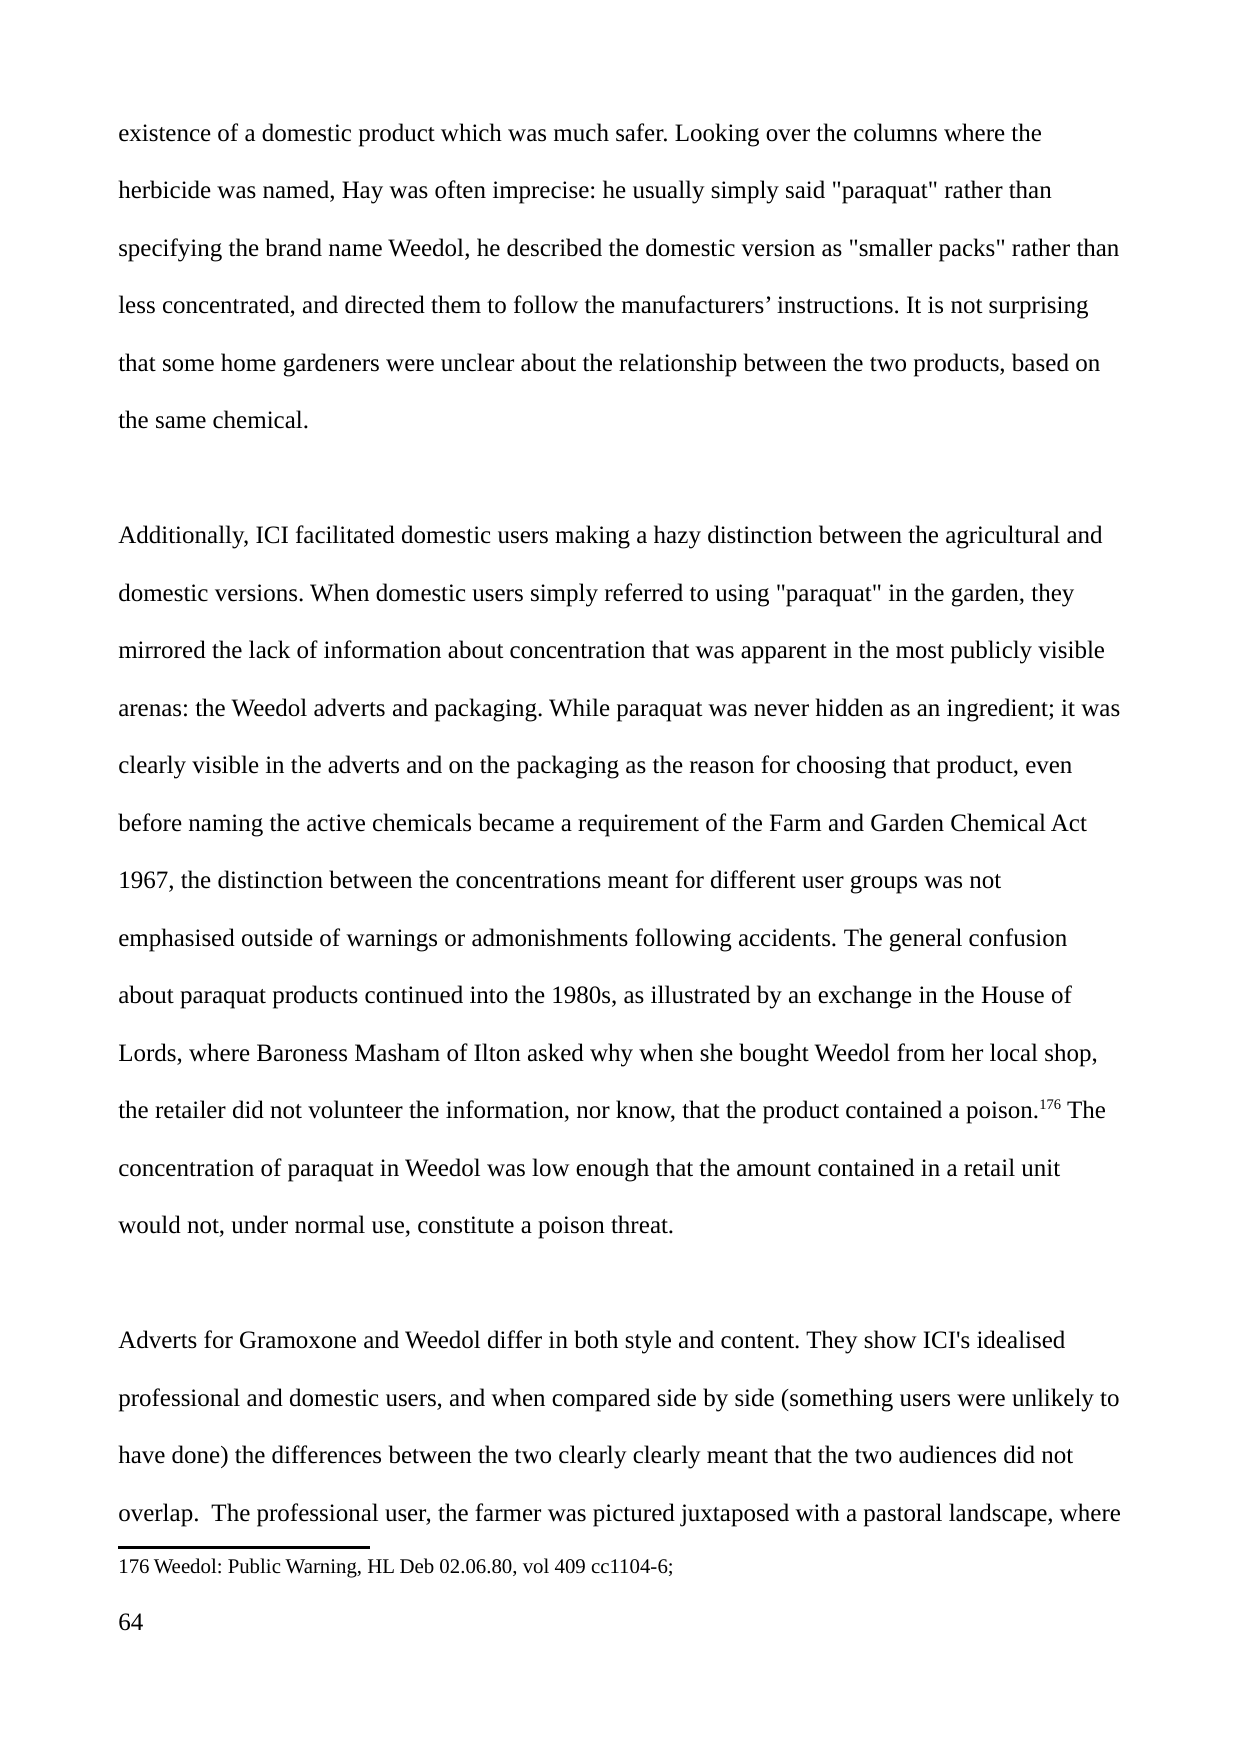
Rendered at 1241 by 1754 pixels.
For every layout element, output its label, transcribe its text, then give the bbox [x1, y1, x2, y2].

text Adverts for Gramoxone and Weedol differ in both style and content. They show ICI's idealised professional and domestic users, and when compared side by side (something users were unlikely to have done) the differences between the two clearly clearly meant that the two audiences did not overlap. The professional user, the farmer was pictured juxtaposed with a pastoral landscape, where [118, 1326, 1122, 1527]
text Additionally, ICI facilitated domestic users making a hazy distinction between the agricultural and domestic versions. When domestic users simply referred to using "paraquat" in the garden, they mirrored the lack of information about concentration that was apparent in the most publicly visible arenas: the Weedol adverts and packaging. While paraquat was never hidden as an ingredient; it was clearly visible in the adverts and on the packaging as the reason for choosing that product, even before naming the active chemicals became a requirement of the Farm and Garden Chemical Act 1967, the distinction between the concentrations meant for different user groups was not emphasised outside of warnings or admonishments following accidents. The general confusion about paraquat products continued into the 1980s, as illustrated by an exchange in the House of Lords, where Baroness Masham of Ilton asked why when she bought Weedol from her local shop, the retailer did not volunteer the information, nor know, that the product contained a poison. The concentration of paraquat in Weedol was low enough that the amount contained in a retail unit would not, under normal use, constitute a poison threat. [118, 521, 1122, 1239]
text Weedol: Public Warning, HL Deb 02.06.80, vol 409 cc1104-6; [118, 1553, 1122, 1578]
text existence of a domestic product which was much safer. Looking over the columns where the herbicide was named, Hay was often imprecise: he usually simply said "paraquat" rather than specifying the brand name Weedol, he described the domestic version as "smaller packs" rather than less concentrated, and directed them to follow the manufacturers’ instructions. It is not surprising that some home gardeners were unclear about the relationship between the two products, based on the same chemical. [118, 118, 1122, 434]
